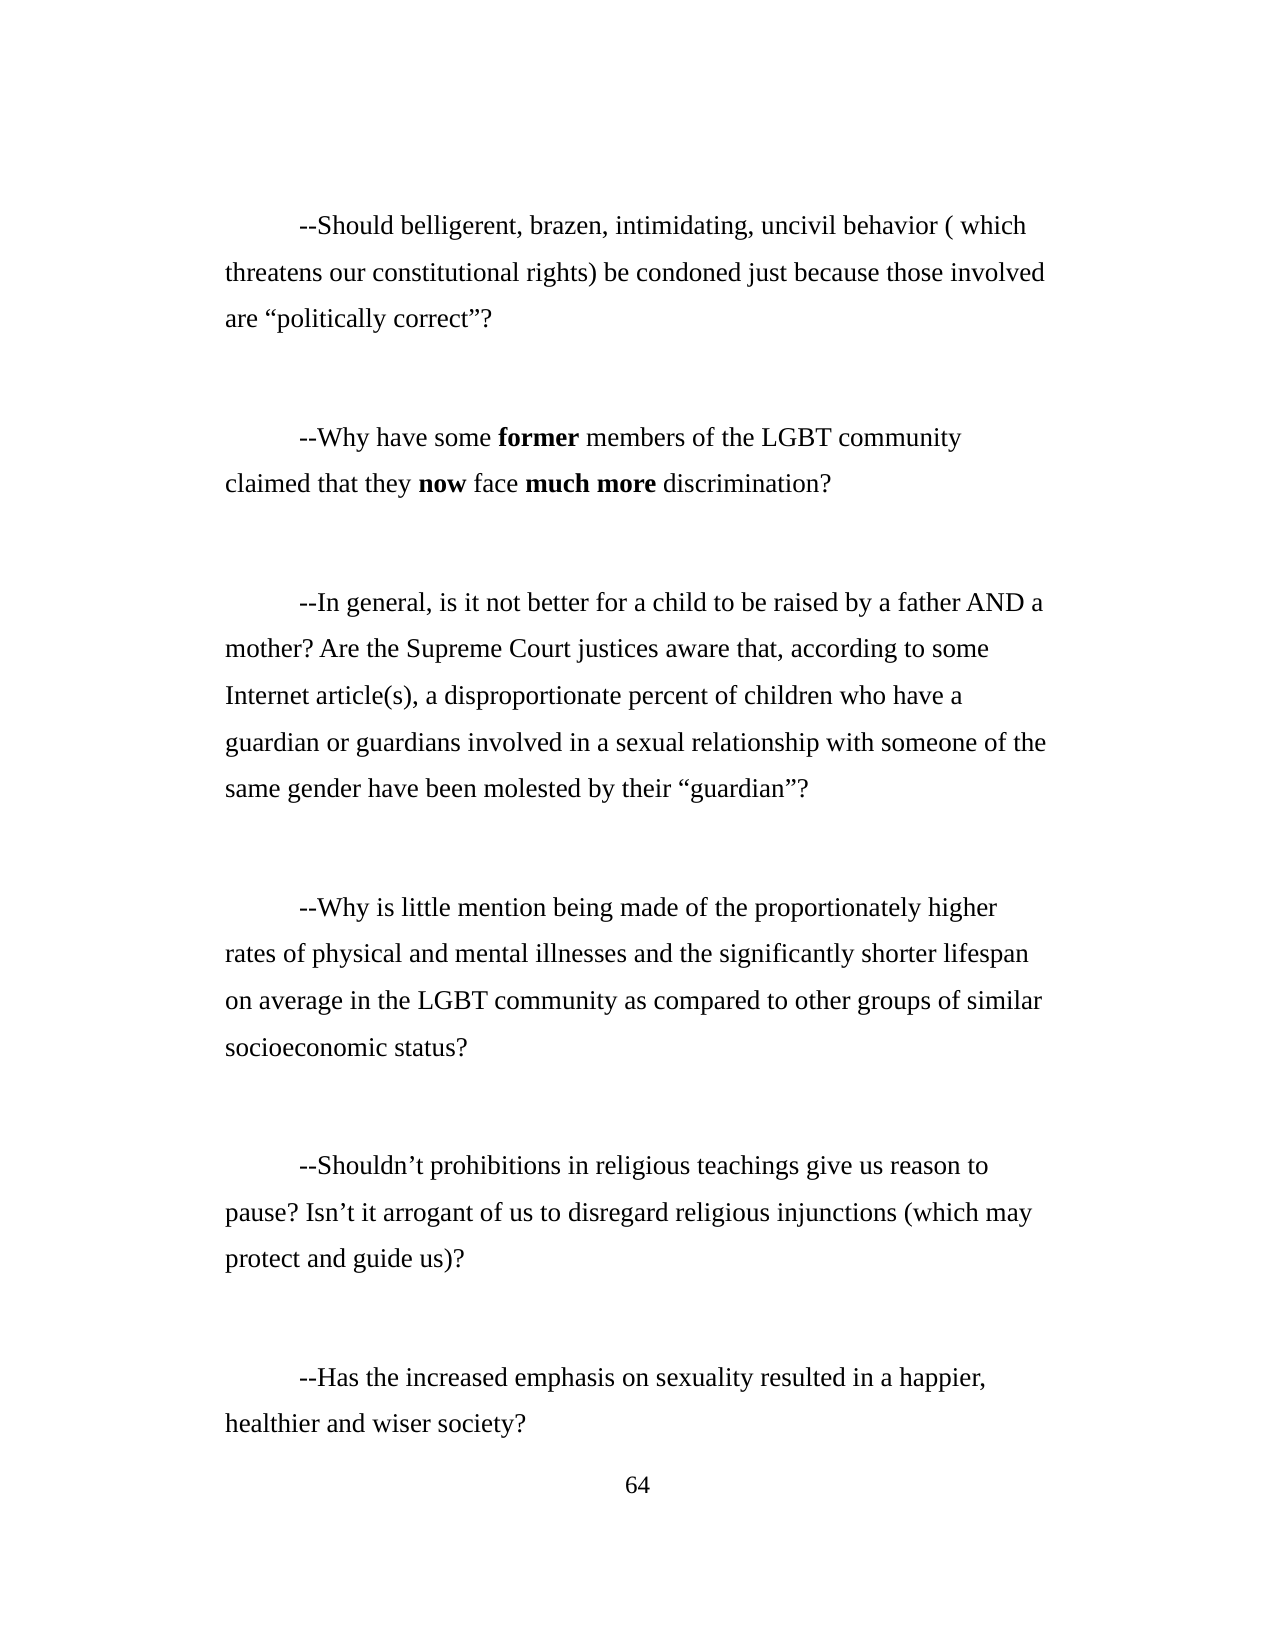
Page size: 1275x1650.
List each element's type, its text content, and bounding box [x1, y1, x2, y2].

text --Why have some former members of the LGBT community claimed that they now face much more discrimination? [225, 421, 1050, 499]
text --Why is little mention being made of the proportionately higher rates of physical and mental illnesses and the significantly shorter lifespan on average in the LGBT community as compared to other groups of similar socioeconomic status? [225, 891, 1050, 1062]
text --Shouldn’t prohibitions in religious teachings give us reason to pause? Isn’t it arrogant of us to disregard religious injunctions (which may protect and guide us)? [225, 1149, 1050, 1274]
text --Should belligerent, brazen, intimidating, uncivil behavior ( which threatens our constitutional rights) be condoned just because those involved are “politically correct”? [225, 209, 1050, 334]
text --In general, is it not better for a child to be raised by a father AND a mother? Are the Supreme Court justices aware that, according to some Internet article(s), a disproportionate percent of children who have a guardian or guardians involved in a sexual relationship with someone of the same gender have been molested by their “guardian”? [225, 586, 1050, 804]
text --Has the increased emphasis on sexuality resulted in a happier, healthier and wiser society? [225, 1361, 1050, 1439]
